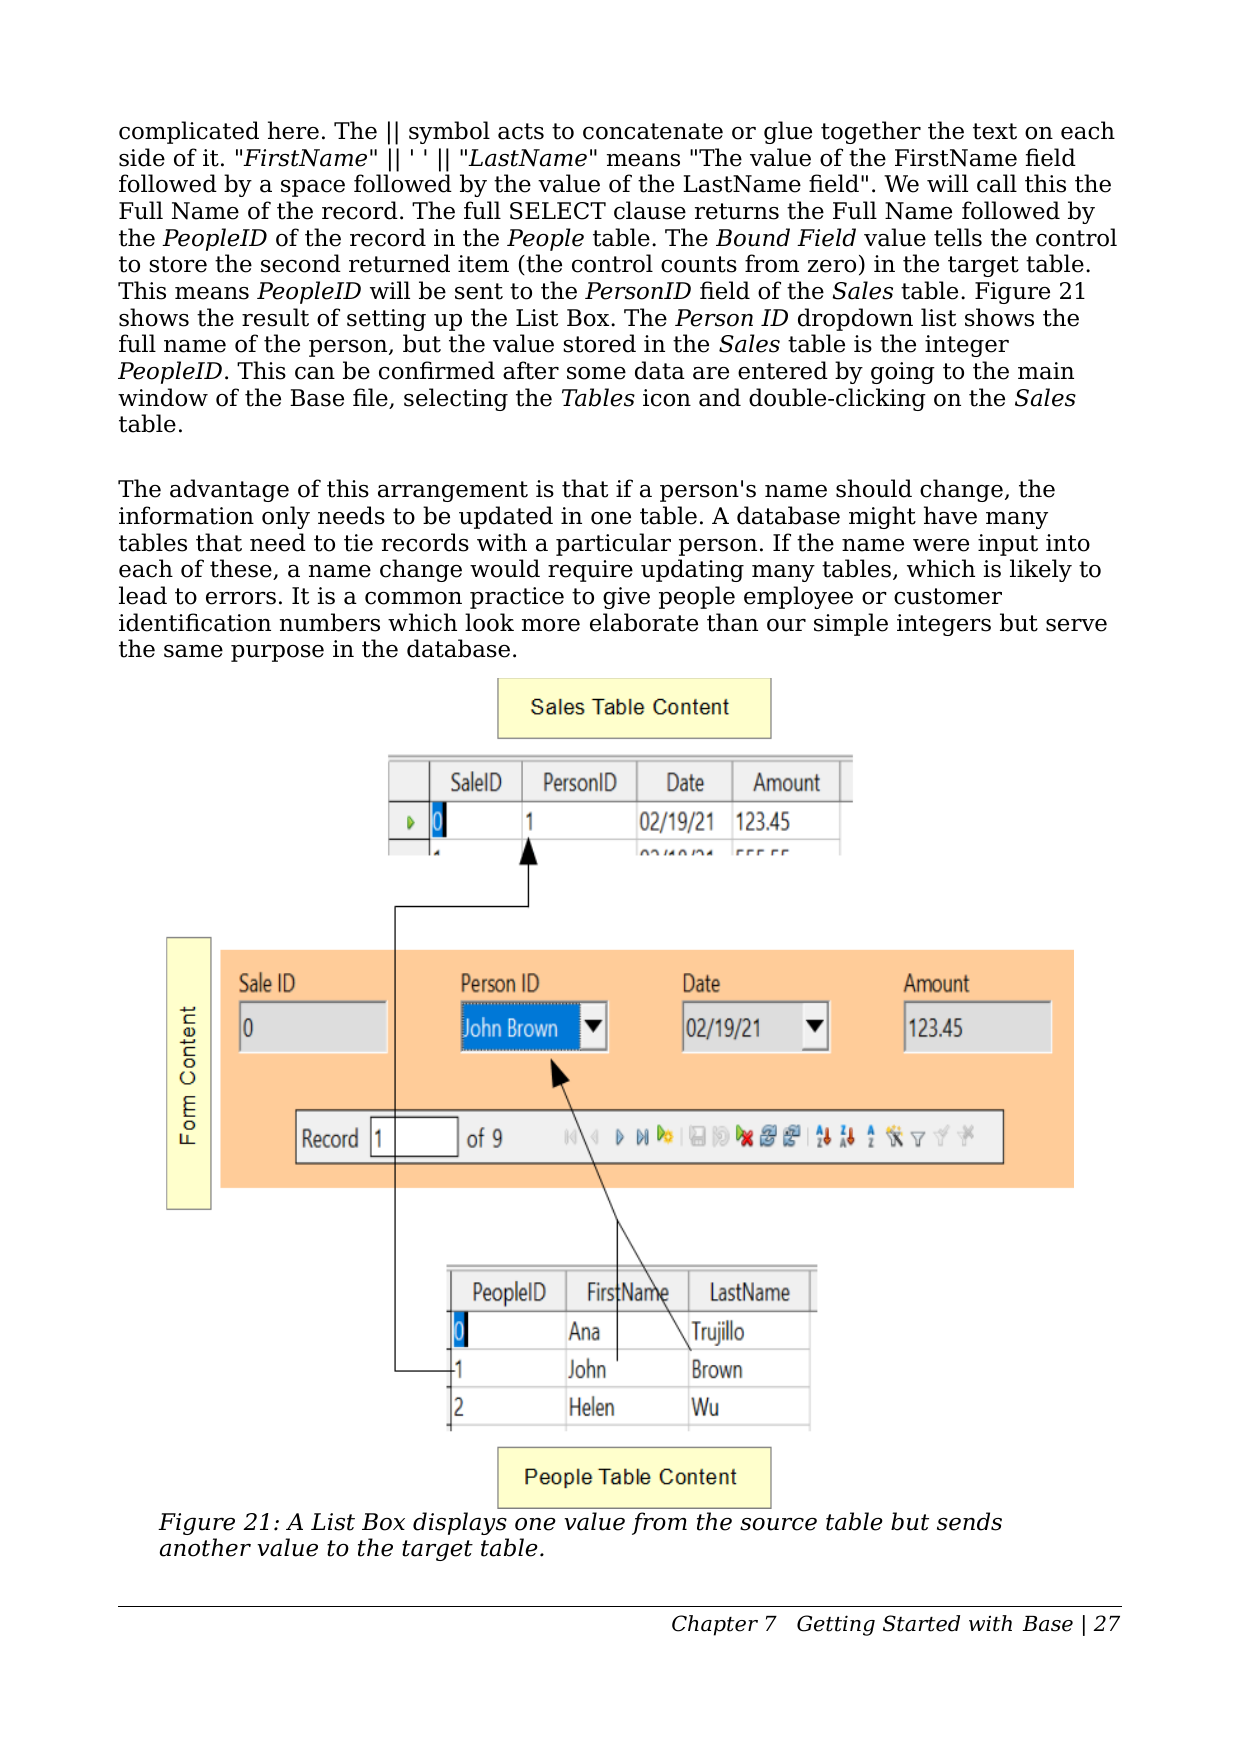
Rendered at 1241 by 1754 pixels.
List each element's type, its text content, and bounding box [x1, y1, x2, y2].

text The advantage of this arrangement is that if a person's name should change, the information only needs to be updated in one table. A database might have many tables that need to tie records with a particular person. If the name were input into each of these, a name change would require updating many tables, which is likely to lead to errors. It is a common practice to give people employee or customer identification numbers which look more elaborate than our simple integers but serve the same purpose in the database. [118, 477, 1122, 663]
text Figure 21: A List Box displays one value from the source table but sends another value to the target table. [159, 678, 1081, 1562]
text complicated here. The || symbol acts to concatenate or glue together the text on each side of it. "FirstName" || ' ' || "LastName" means "The value of the FirstName field followed by a space followed by the value of the LastName field". We will call this the Full Name of the record. The full SELECT clause returns the Full Name followed by the PeopleID of the record in the People table. The Bound Field value tells the control to store the second returned item (the control counts from zero) in the target table. This means PeopleID will be sent to the PersonID field of the Sales table. Figure 21 shows the result of setting up the List Box. The Person ID dropdown list shows the full name of the person, but the value stored in the Sales table is the integer PeopleID. This can be confirmed after some data are entered by going to the main window of the Base file, selecting the Tables icon and double-clicking on the Sales table. [118, 118, 1122, 438]
picture [166, 678, 1074, 1509]
